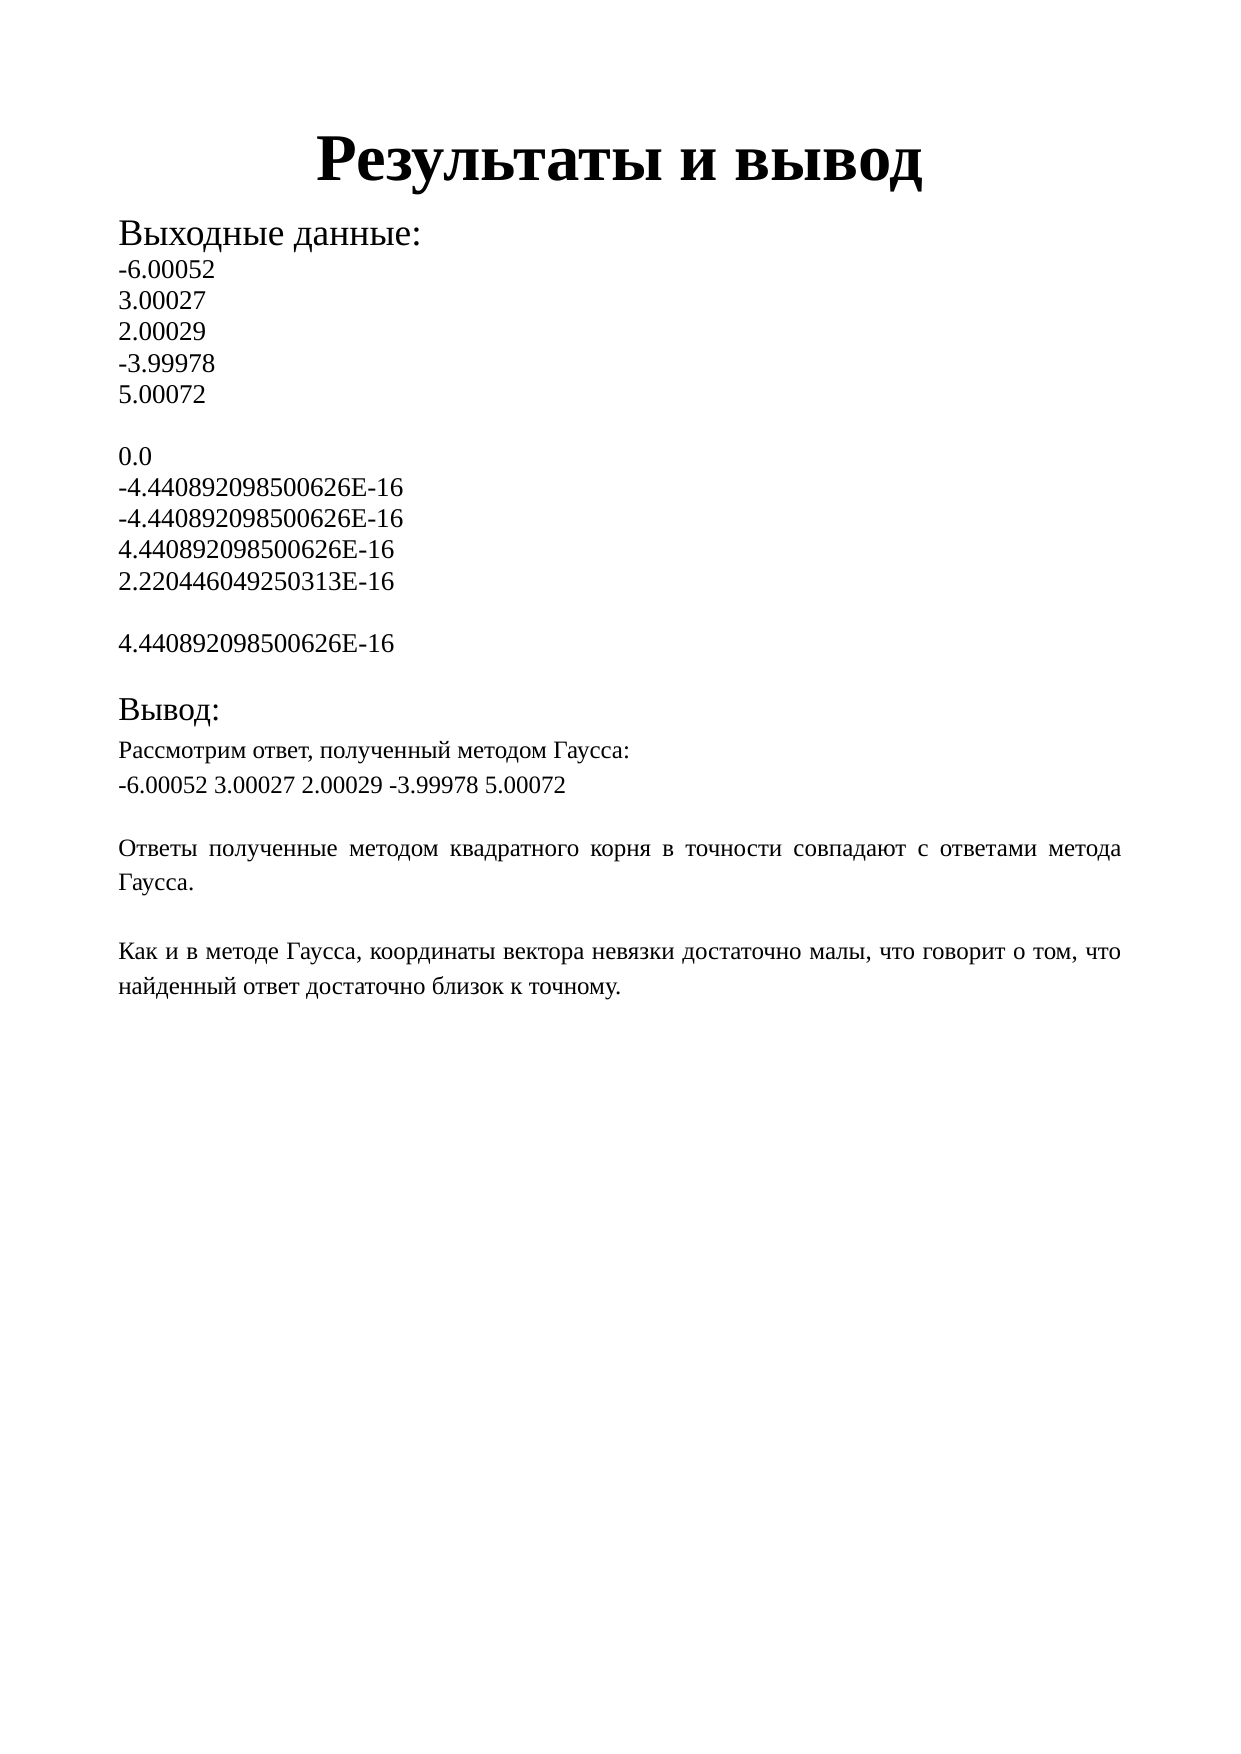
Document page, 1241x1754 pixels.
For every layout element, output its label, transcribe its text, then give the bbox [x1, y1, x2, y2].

text -6.00052 3.00027 2.00029 -3.99978 5.00072 [118, 770, 1122, 798]
text -4.440892098500626E-16 [118, 502, 1122, 533]
text 2.00029 [118, 316, 1122, 347]
text -3.99978 [118, 347, 1122, 378]
text 2.220446049250313E-16 [118, 565, 1122, 596]
text Ответы полученные методом квадратного корня в точности совпадают с ответами метода Гаусса. [118, 833, 1122, 896]
text Выходные данные: [118, 210, 1122, 253]
text Рассмотрим ответ, полученный методом Гаусса: [118, 735, 1122, 764]
text 4.440892098500626E-16 [118, 533, 1122, 565]
text -4.440892098500626E-16 [118, 471, 1122, 502]
text 3.00027 [118, 284, 1122, 316]
text 5.00072 [118, 378, 1122, 409]
text 4.440892098500626E-16 [118, 627, 1122, 658]
text Как и в методе Гаусса, координаты вектора невязки достаточно малы, что говорит о том, что найденный ответ достаточно близок к точному. [118, 936, 1122, 999]
text 0.0 [118, 440, 1122, 471]
text Результаты и вывод [118, 118, 1122, 195]
text Вывод: [118, 689, 1122, 728]
text -6.00052 [118, 253, 1122, 284]
